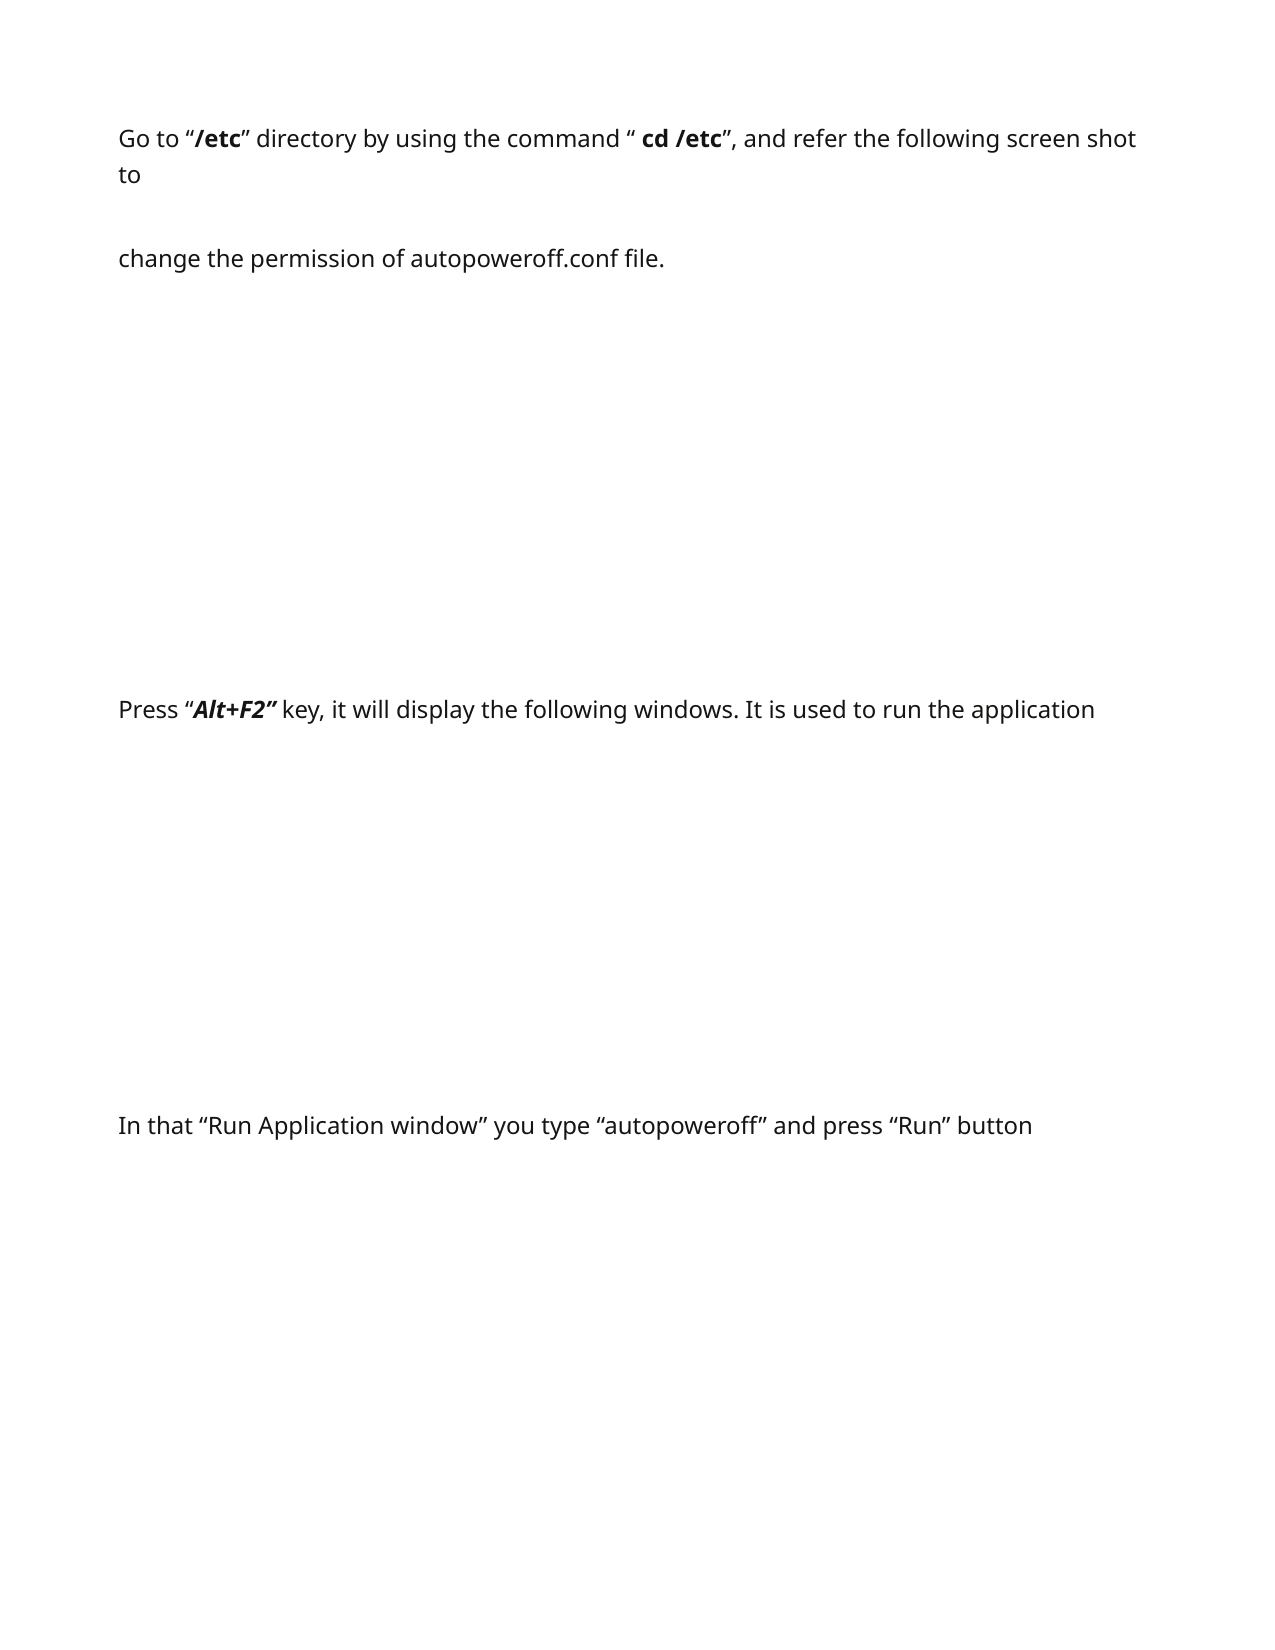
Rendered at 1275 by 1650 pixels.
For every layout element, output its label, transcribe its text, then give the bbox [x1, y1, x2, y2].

text Go to “/etc” directory by using the command “ cd /etc”, and refer the following screen shot to [118, 118, 1157, 190]
text Press “Alt+F2” key, it will display the following windows. It is used to run the application [118, 690, 1157, 726]
text In that “Run Application window” you type “autopoweroff” and press “Run” button [118, 1105, 1157, 1141]
text change the permission of autopoweroff.conf file. [118, 238, 1157, 274]
